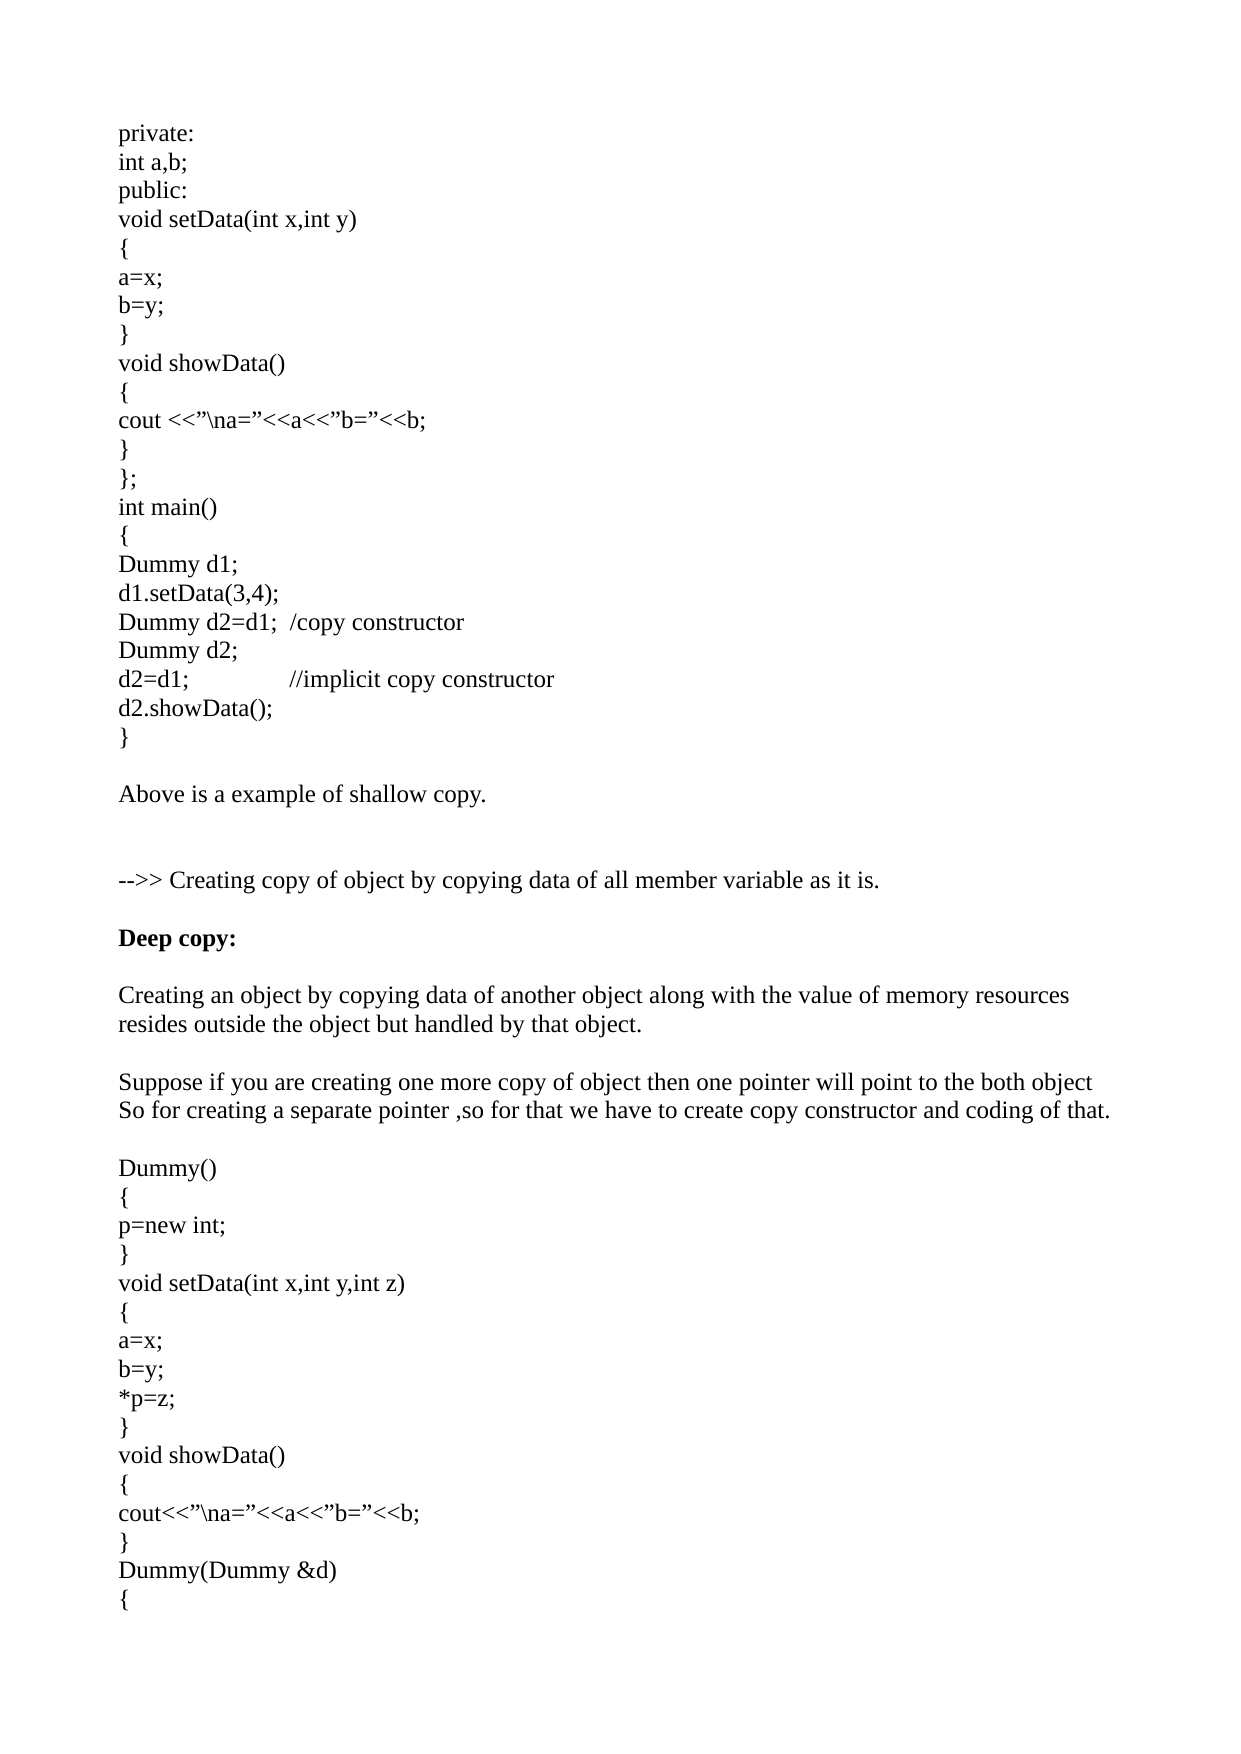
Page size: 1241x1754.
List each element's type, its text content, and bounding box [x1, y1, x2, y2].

text Deep copy: [118, 923, 1122, 952]
text p=new int; [118, 1211, 1122, 1239]
text { [118, 1182, 1122, 1211]
text *p=z; [118, 1383, 1122, 1412]
text { [118, 1584, 1122, 1613]
text d1.setData(3,4); [118, 578, 1122, 607]
text Dummy d2=d1; /copy constructor [118, 607, 1122, 636]
text public: [118, 176, 1122, 204]
text Suppose if you are creating one more copy of object then one pointer will point to the both object So for creating a separate pointer ,so for that we have to create copy constructor and coding of that. [118, 1067, 1122, 1124]
text a=x; [118, 1326, 1122, 1354]
text Dummy() [118, 1153, 1122, 1182]
text a=x; [118, 262, 1122, 291]
text d2=d1; //implicit copy constructor [118, 664, 1122, 693]
text int main() [118, 492, 1122, 521]
text { [118, 377, 1122, 406]
text } [118, 1239, 1122, 1268]
text } [118, 319, 1122, 348]
text cout <<”\na=”<<a<<”b=”<<b; [118, 406, 1122, 434]
text { [118, 1297, 1122, 1326]
text -->> Creating copy of object by copying data of all member variable as it is. [118, 866, 1122, 894]
text { [118, 521, 1122, 549]
text void setData(int x,int y) [118, 204, 1122, 233]
text Above is a example of shallow copy. [118, 779, 1122, 808]
text { [118, 233, 1122, 262]
text private: [118, 118, 1122, 147]
text Dummy(Dummy &d) [118, 1556, 1122, 1584]
text } [118, 722, 1122, 751]
text int a,b; [118, 147, 1122, 176]
text } [118, 1412, 1122, 1441]
text void showData() [118, 1441, 1122, 1469]
text } [118, 434, 1122, 463]
text Dummy d2; [118, 636, 1122, 664]
text Dummy d1; [118, 549, 1122, 578]
text void setData(int x,int y,int z) [118, 1268, 1122, 1297]
text Creating an object by copying data of another object along with the value of memory resources resides outside the object but handled by that object. [118, 981, 1122, 1038]
text } [118, 1527, 1122, 1556]
text }; [118, 463, 1122, 492]
text { [118, 1469, 1122, 1498]
text b=y; [118, 1354, 1122, 1383]
text d2.showData(); [118, 693, 1122, 722]
text void showData() [118, 348, 1122, 377]
text b=y; [118, 291, 1122, 319]
text cout<<”\na=”<<a<<”b=”<<b; [118, 1498, 1122, 1527]
